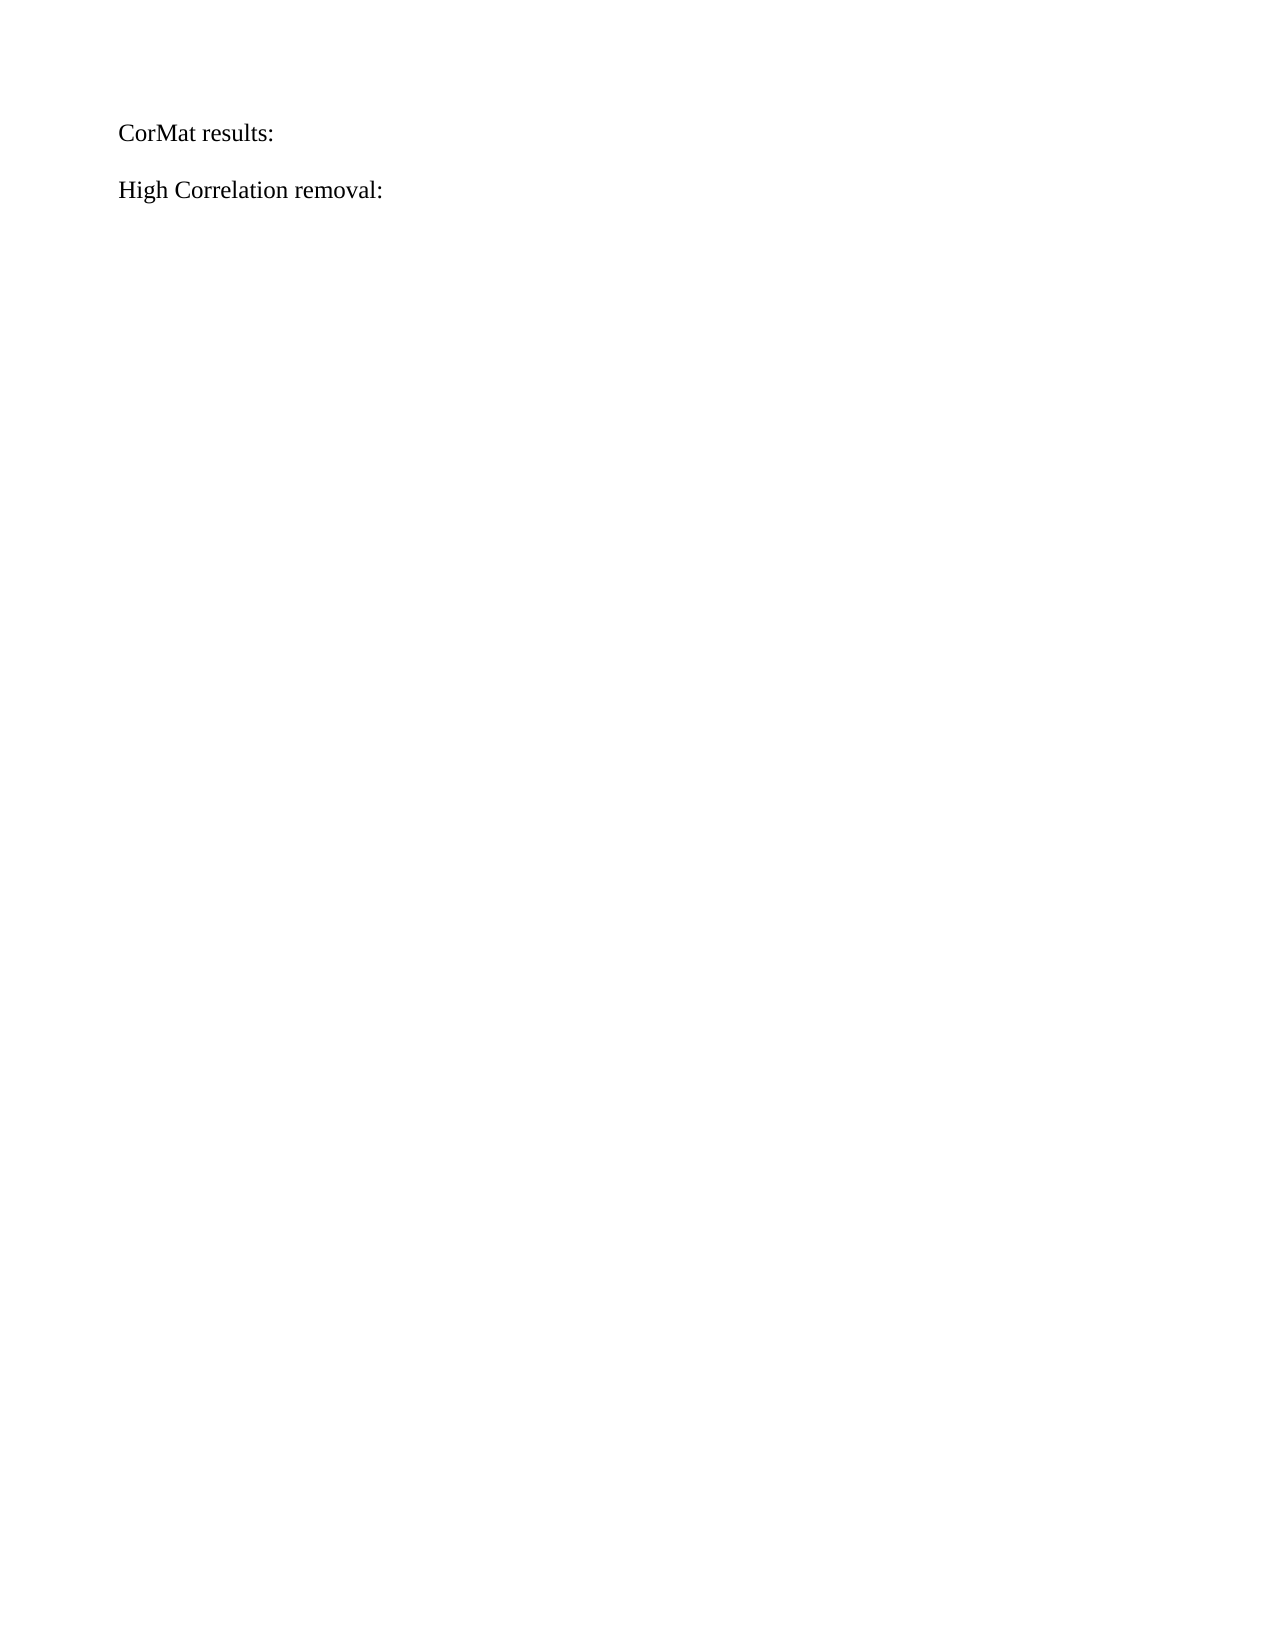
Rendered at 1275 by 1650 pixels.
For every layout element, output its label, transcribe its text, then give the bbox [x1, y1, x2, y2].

text CorMat results: [118, 118, 1157, 147]
text High Correlation removal: [118, 176, 1157, 233]
